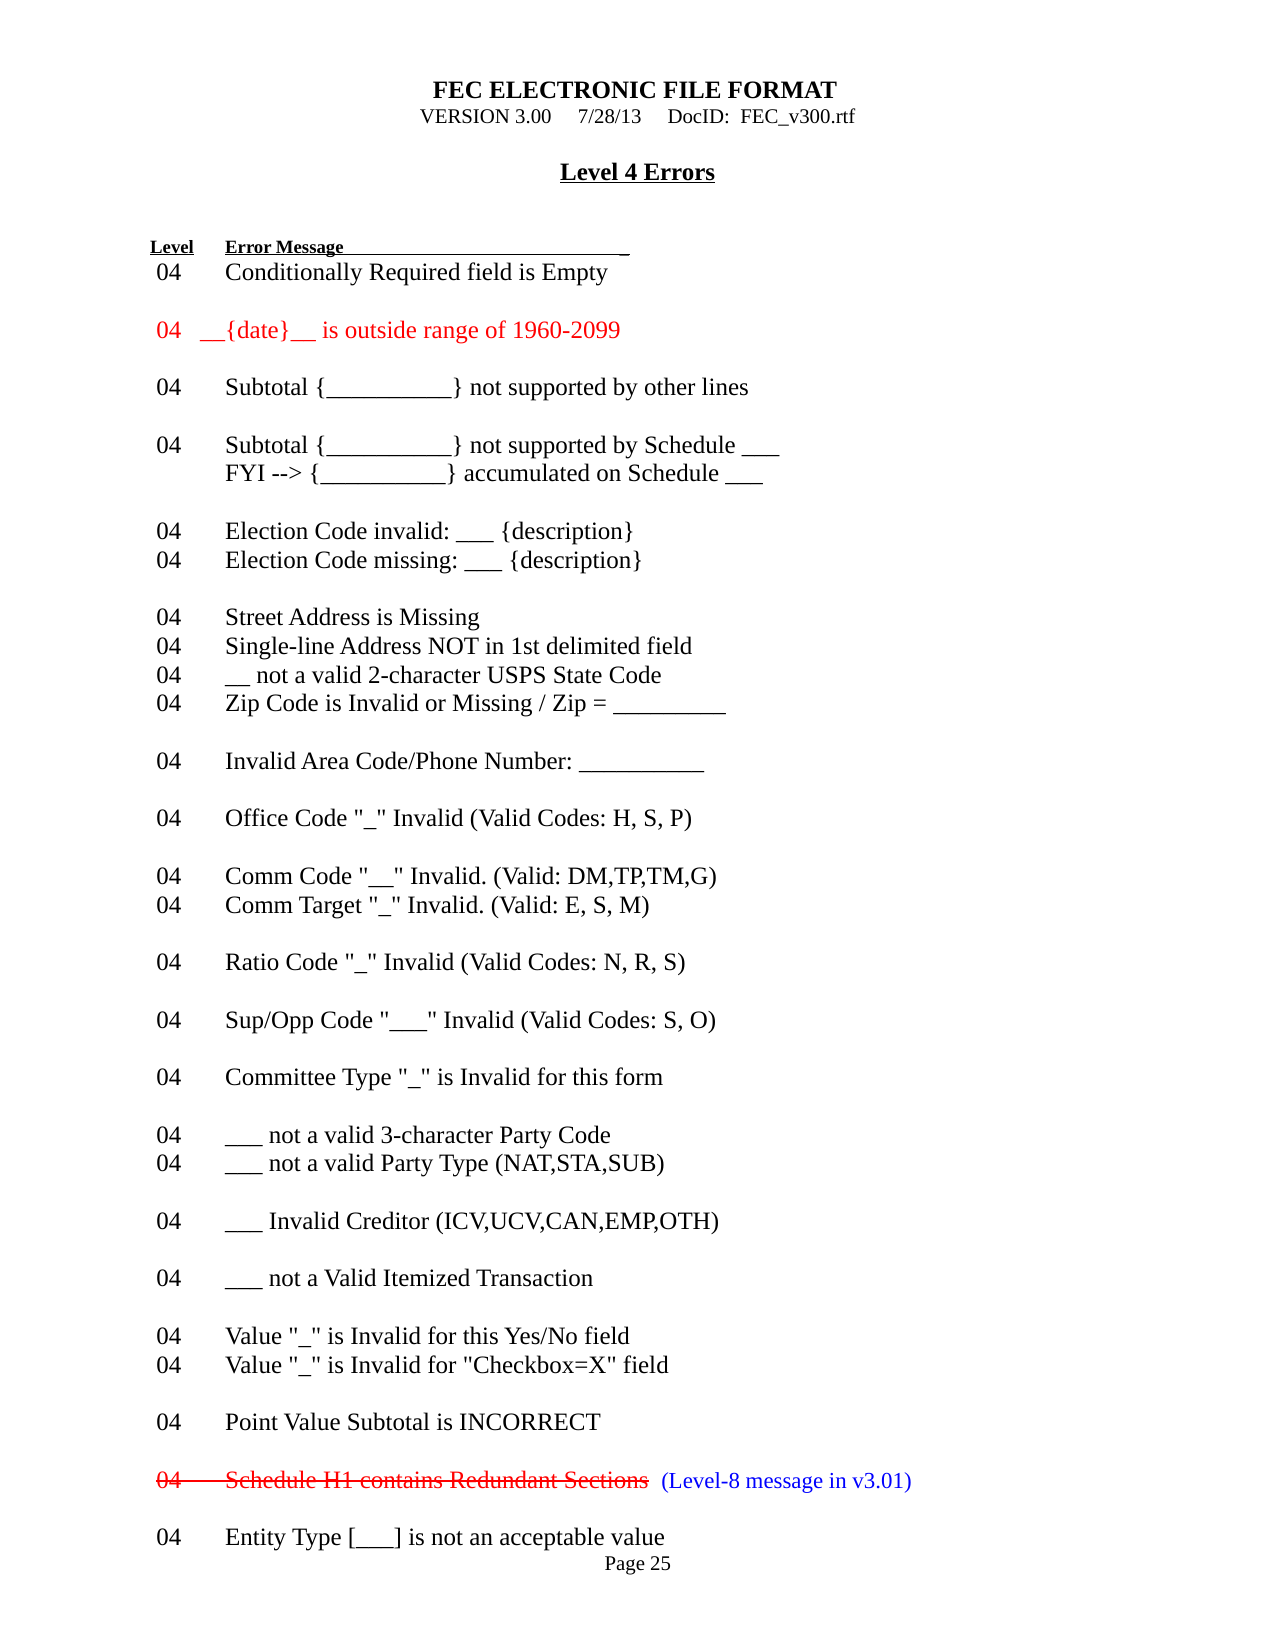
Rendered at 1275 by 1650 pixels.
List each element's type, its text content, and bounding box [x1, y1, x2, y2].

text 04 ___ Invalid Creditor (ICV,UCV,CAN,EMP,OTH) [150, 1206, 1125, 1235]
text 04 Zip Code is Invalid or Missing / Zip = _________ [150, 688, 1125, 717]
text 04 Value "_" is Invalid for this Yes/No field [150, 1321, 1125, 1350]
text 04 Office Code "_" Invalid (Valid Codes: H, S, P) [150, 803, 1125, 832]
text 04 Election Code invalid: ___ {description} [150, 516, 1125, 545]
text 04 Sup/Opp Code "___" Invalid (Valid Codes: S, O) [150, 1005, 1125, 1033]
text 04 ___ not a Valid Itemized Transaction [150, 1263, 1125, 1292]
text 04 Single-line Address NOT in 1st delimited field [150, 631, 1125, 660]
text Level 4 Errors [150, 157, 1125, 185]
text 04 Value "_" is Invalid for "Checkbox=X" field [150, 1350, 1125, 1378]
text 04 __ not a valid 2-character USPS State Code [150, 660, 1125, 688]
text 04 Comm Code "__" Invalid. (Valid: DM,TP,TM,G) [150, 861, 1125, 890]
text 04 ___ not a valid Party Type (NAT,STA,SUB) [150, 1148, 1125, 1177]
text 04 __{date}__ is outside range of 1960-2099 [150, 315, 1125, 343]
text 04 Committee Type "_" is Invalid for this form [150, 1062, 1125, 1091]
text 04 Schedule H1 contains Redundant Sections (Level-8 message in v3.01) [150, 1465, 1125, 1493]
text FYI --> {__________} accumulated on Schedule ___ [150, 458, 1125, 487]
text 04 Subtotal {__________} not supported by Schedule ___ [150, 430, 1125, 458]
text 04 Conditionally Required field is Empty [150, 257, 1125, 286]
text 04 Invalid Area Code/Phone Number: __________ [150, 746, 1125, 775]
text 04 Subtotal {__________} not supported by other lines [150, 372, 1125, 401]
text 04 Point Value Subtotal is INCORRECT [150, 1407, 1125, 1436]
text Level Error Message _ [150, 236, 1125, 257]
text 04 Street Address is Missing [150, 602, 1125, 631]
text 04 Comm Target "_" Invalid. (Valid: E, S, M) [150, 890, 1125, 918]
text 04 Ratio Code "_" Invalid (Valid Codes: N, R, S) [150, 947, 1125, 976]
text 04 ___ not a valid 3-character Party Code [150, 1120, 1125, 1148]
text 04 Election Code missing: ___ {description} [150, 545, 1125, 573]
text 04 Entity Type [___] is not an acceptable value [150, 1522, 1125, 1551]
